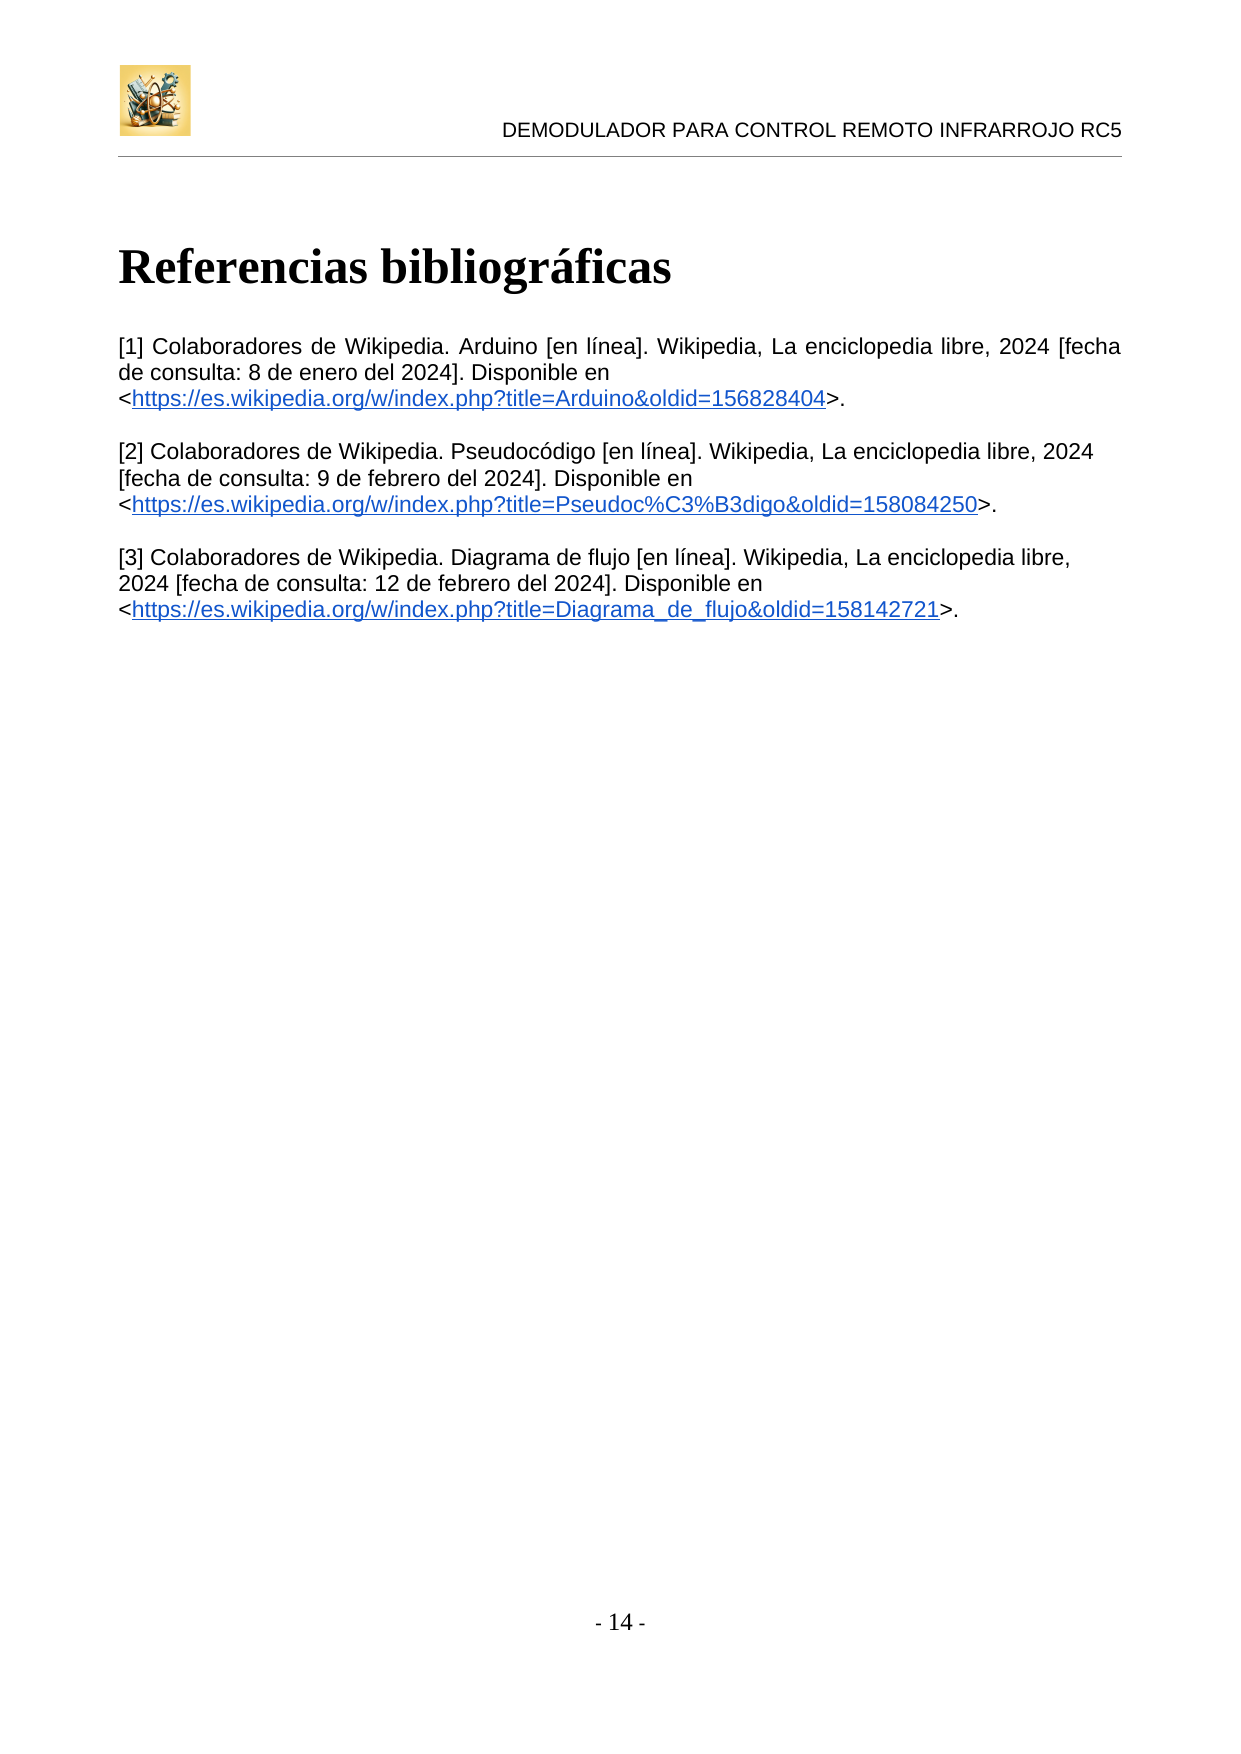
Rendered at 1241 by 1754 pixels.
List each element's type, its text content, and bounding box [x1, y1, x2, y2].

text [1] Colaboradores de Wikipedia. Arduino [en línea]. Wikipedia, La enciclopedia libre, 2024 [fecha de consulta: 8 de enero del 2024]. Disponible en [118, 333, 1122, 385]
text <https://es.wikipedia.org/w/index.php?title=Pseudoc%C3%B3digo&oldid=158084250>. [118, 491, 1122, 517]
text <https://es.wikipedia.org/w/index.php?title=Arduino&oldid=156828404>. [118, 385, 1122, 412]
subtitle Referencias bibliográficas [118, 236, 1122, 294]
text <https://es.wikipedia.org/w/index.php?title=Diagrama_de_flujo&oldid=158142721>. [118, 596, 1122, 623]
text [2] Colaboradores de Wikipedia. Pseudocódigo [en línea]. Wikipedia, La enciclopedia libre, 2024 [fecha de consulta: 9 de febrero del 2024]. Disponible en [118, 438, 1122, 491]
text [3] Colaboradores de Wikipedia. Diagrama de flujo [en línea]. Wikipedia, La enciclopedia libre, 2024 [fecha de consulta: 12 de febrero del 2024]. Disponible en [118, 543, 1122, 596]
picture [119, 65, 191, 136]
